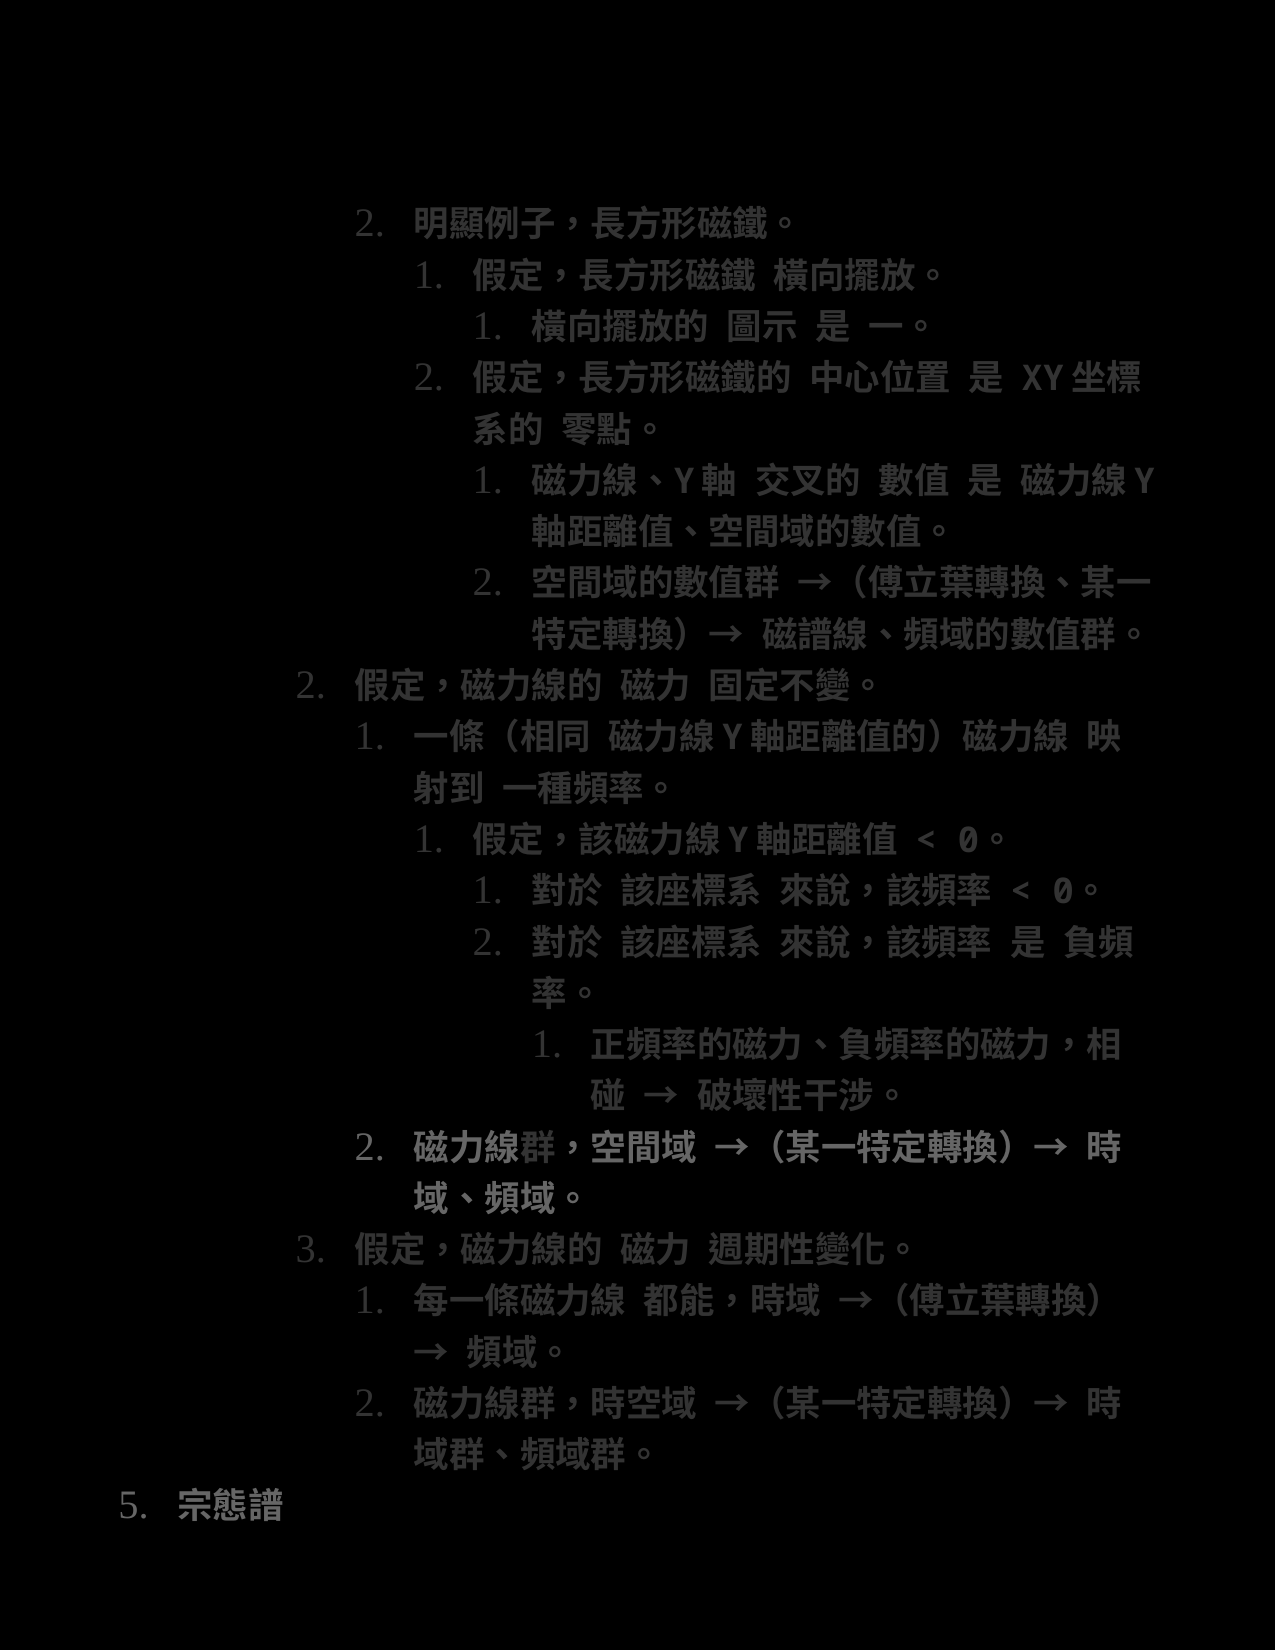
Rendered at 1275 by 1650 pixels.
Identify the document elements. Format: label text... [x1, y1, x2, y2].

list 每一條磁力線 都能，時域 →（傅立葉轉換）→ 頻域。 [354, 1273, 1157, 1375]
list 磁力線群，時空域 →（某一特定轉換）→ 時域群、頻域群。 [354, 1375, 1157, 1478]
list 假定，磁力線的 磁力 固定不變。 [295, 657, 1157, 708]
list 橫向擺放的 圖示 是 一。 [472, 298, 1157, 349]
list 假定，該磁力線Y軸距離值 < 0。 [413, 811, 1157, 862]
list 磁力線群，空間域 →（某一特定轉換）→ 時域、頻域。 [354, 1119, 1157, 1221]
list 正頻率的磁力、負頻率的磁力，相碰 → 破壞性干涉。 [532, 1016, 1157, 1119]
list 假定，磁力線的 磁力 週期性變化。 [295, 1221, 1157, 1273]
list 對於 該座標系 來說，該頻率 < 0。 [472, 862, 1157, 914]
list 宗態譜 [118, 1478, 1157, 1529]
list 空間域的數值群 →（傅立葉轉換、某一特定轉換）→ 磁譜線、頻域的數值群。 [472, 555, 1157, 657]
list 假定，長方形磁鐵 橫向擺放。 [413, 247, 1157, 298]
list 對於 該座標系 來說，該頻率 是 負頻率。 [472, 914, 1157, 1016]
list 假定，長方形磁鐵的 中心位置 是 XY坐標系的 零點。 [413, 349, 1157, 452]
list 磁力線、Y軸 交叉的 數值 是 磁力線Y軸距離值、空間域的數值。 [472, 452, 1157, 555]
list 明顯例子，長方形磁鐵。 [354, 196, 1157, 247]
list 一條（相同 磁力線Y軸距離值的）磁力線 映射到 一種頻率。 [354, 708, 1157, 811]
